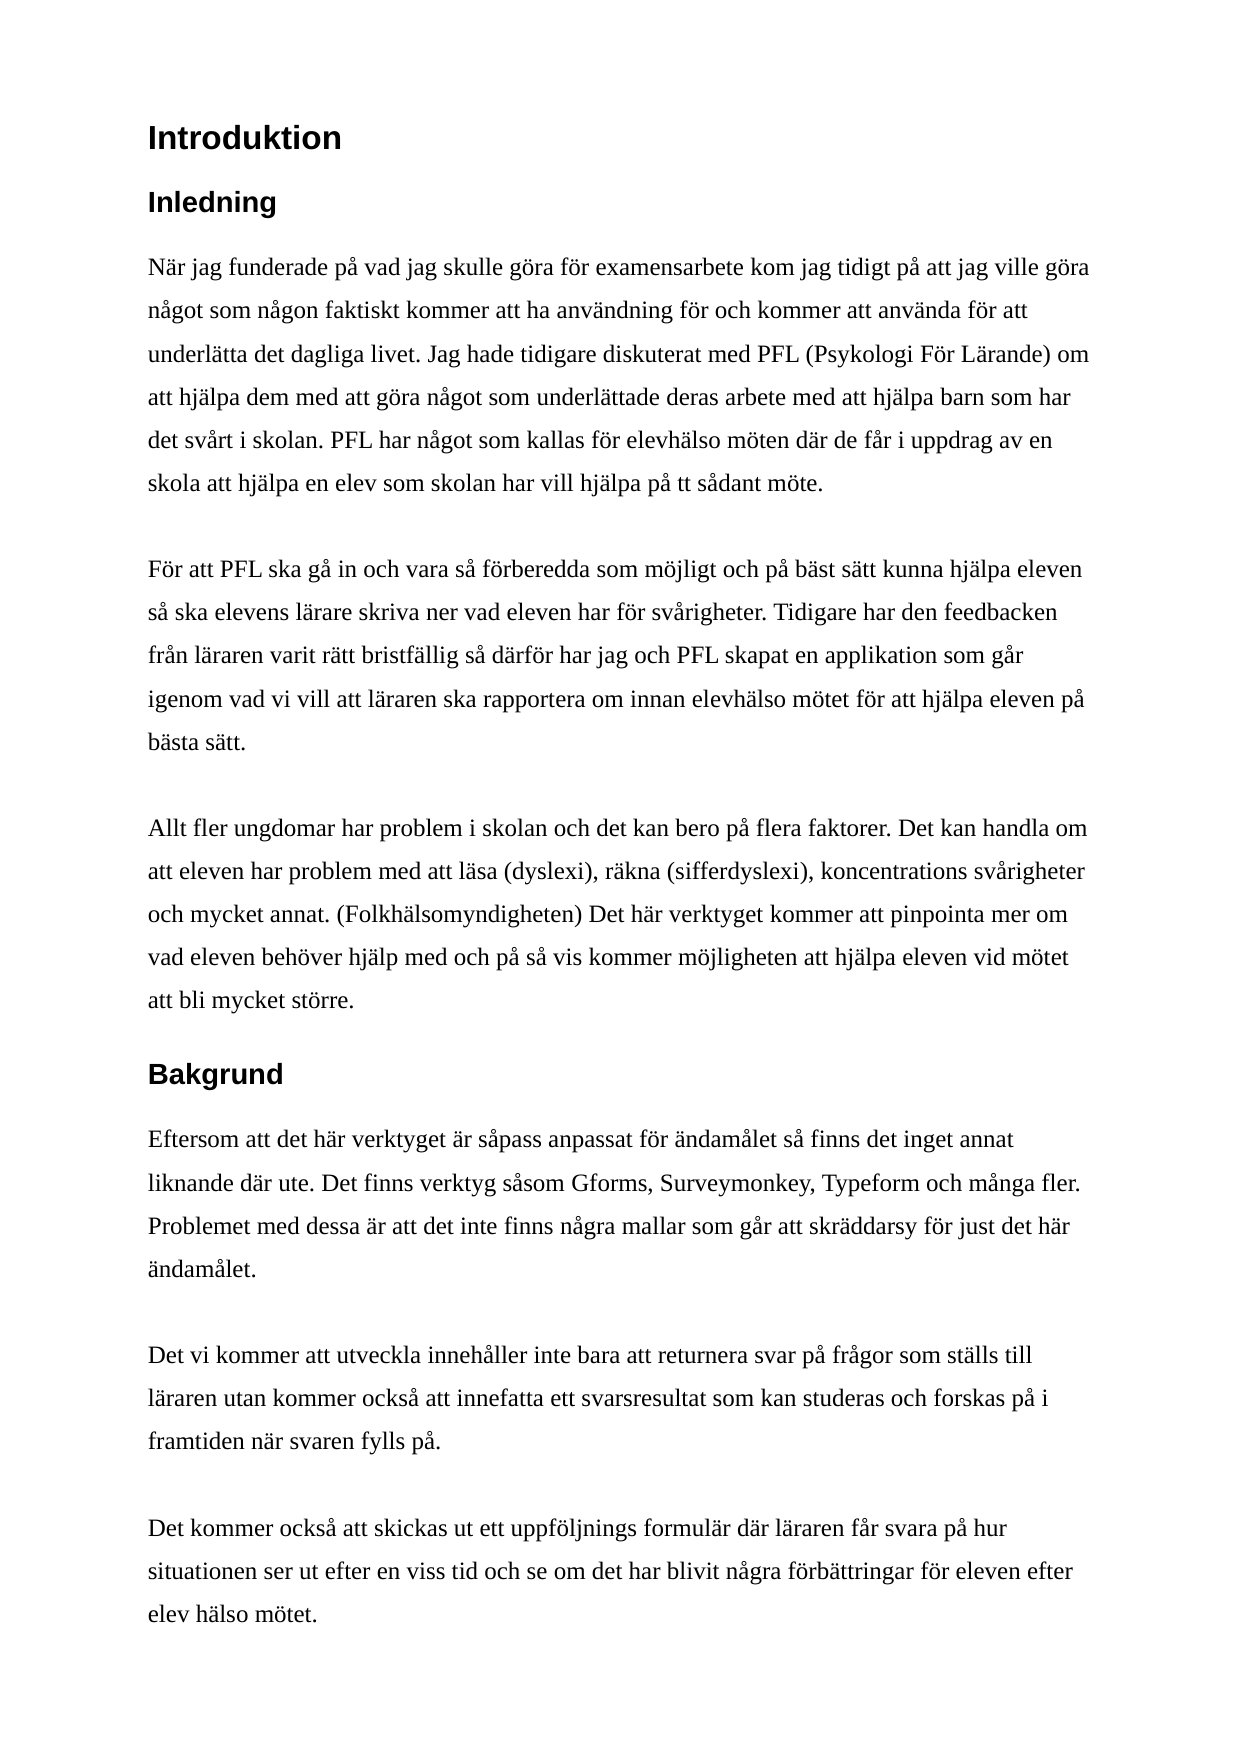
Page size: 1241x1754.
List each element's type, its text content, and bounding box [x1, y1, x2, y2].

text Det vi kommer att utveckla innehåller inte bara att returnera svar på frågor som ställs till läraren utan kommer också att innefatta ett svarsresultat som kan studeras och forskas på i framtiden när svaren fylls på. [148, 1340, 1092, 1455]
text Eftersom att det här verktyget är såpass anpassat för ändamålet så finns det inget annat liknande där ute. Det finns verktyg såsom Gforms, Surveymonkey, Typeform och många fler. Problemet med dessa är att det inte finns några mallar som går att skräddarsy för just det här ändamålet. [148, 1124, 1092, 1283]
text När jag funderade på vad jag skulle göra för examensarbete kom jag tidigt på att jag ville göra något som någon faktiskt kommer att ha användning för och kommer att använda för att underlätta det dagliga livet. Jag hade tidigare diskuterat med PFL (Psykologi För Lärande) om att hjälpa dem med att göra något som underlättade deras arbete med att hjälpa barn som har det svårt i skolan. PFL har något som kallas för elevhälso möten där de får i uppdrag av en skola att hjälpa en elev som skolan har vill hjälpa på tt sådant möte. [148, 252, 1092, 497]
text Allt fler ungdomar har problem i skolan och det kan bero på flera faktorer. Det kan handla om att eleven har problem med att läsa (dyslexi), räkna (sifferdyslexi), koncentrations svårigheter och mycket annat. (Folkhälsomyndigheten) Det här verktyget kommer att pinpointa mer om vad eleven behöver hjälp med och på så vis kommer möjligheten att hjälpa eleven vid mötet att bli mycket större. [148, 813, 1092, 1014]
text Det kommer också att skickas ut ett uppföljnings formulär där läraren får svara på hur situationen ser ut efter en viss tid och se om det har blivit några förbättringar för eleven efter elev hälso mötet. [148, 1513, 1092, 1628]
text För att PFL ska gå in och vara så förberedda som möjligt och på bäst sätt kunna hjälpa eleven så ska elevens lärare skriva ner vad eleven har för svårigheter. Tidigare har den feedbacken från läraren varit rätt bristfällig så därför har jag och PFL skapat en applikation som går igenom vad vi vill att läraren ska rapportera om innan elevhälso mötet för att hjälpa eleven på bästa sätt. [148, 554, 1092, 756]
text Introduktion [148, 118, 1092, 157]
text Bakgrund [148, 1057, 1092, 1091]
text Inledning [148, 185, 1092, 219]
